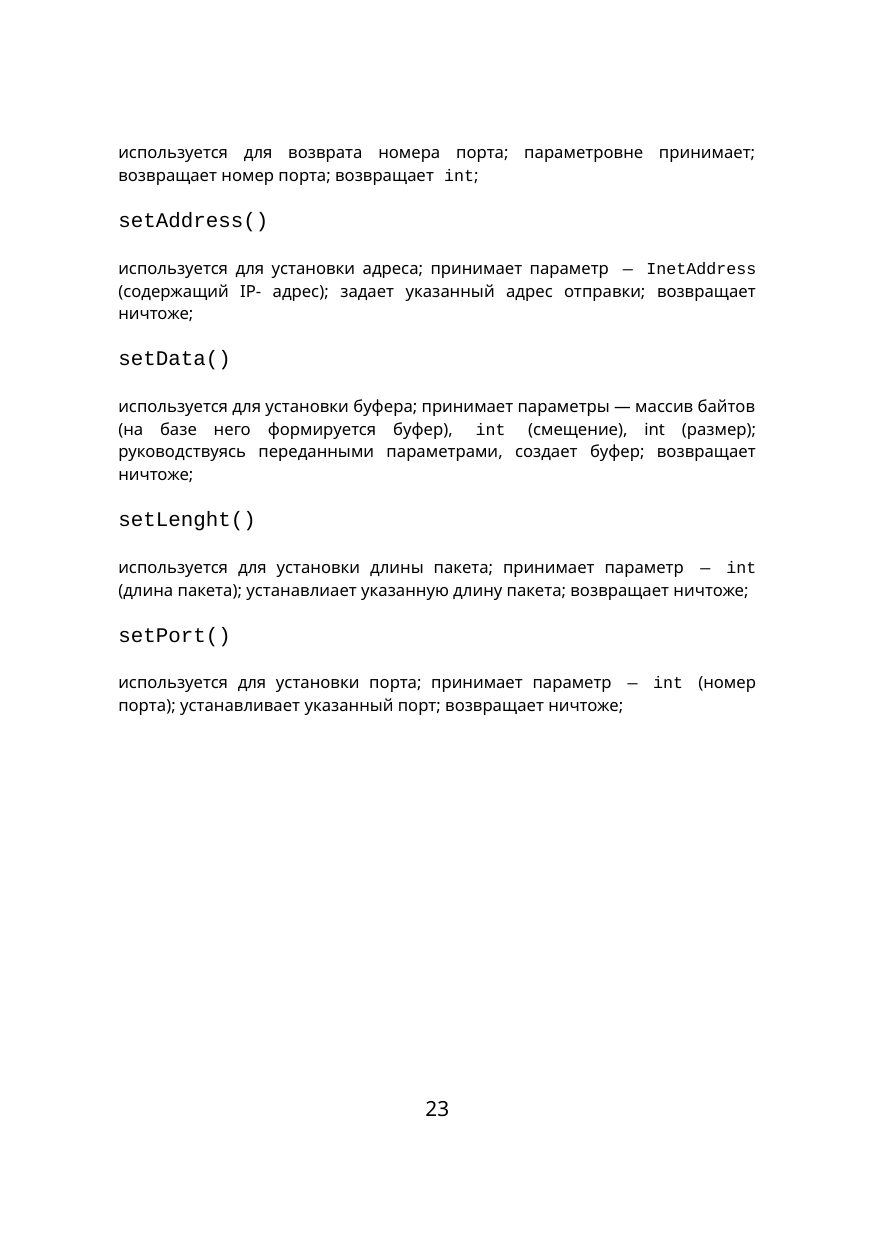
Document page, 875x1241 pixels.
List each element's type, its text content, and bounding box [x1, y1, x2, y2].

text используется для установки порта; принимает параметр — int (номер порта); устанавливает указанный порт; возвращает ничтоже; [118, 671, 756, 717]
text setAddress() [118, 210, 756, 234]
text setPort() [118, 625, 756, 648]
text setData() [118, 348, 756, 372]
text используется для возврата номера порта; параметровне принимает; возвращает номер порта; возвращает int; [118, 141, 756, 186]
text используется для установки длины пакета; принимает параметр — int (длина пакета); устанавлиает указанную длину пакета; возвращает ничтоже; [118, 556, 756, 601]
text setLenght() [118, 509, 756, 533]
text используется для установки буфера; принимает параметры — массив байтов (на базе него формируется буфер), int (смещение), int (размер); руководствуясь переданными параметрами, создает буфер; возвращает ничтоже; [118, 394, 756, 486]
text используется для установки адреса; принимает параметр — InetAddress (содержащий IP- адрес); задает указанный адрес отправки; возвращает ничтоже; [118, 256, 756, 324]
